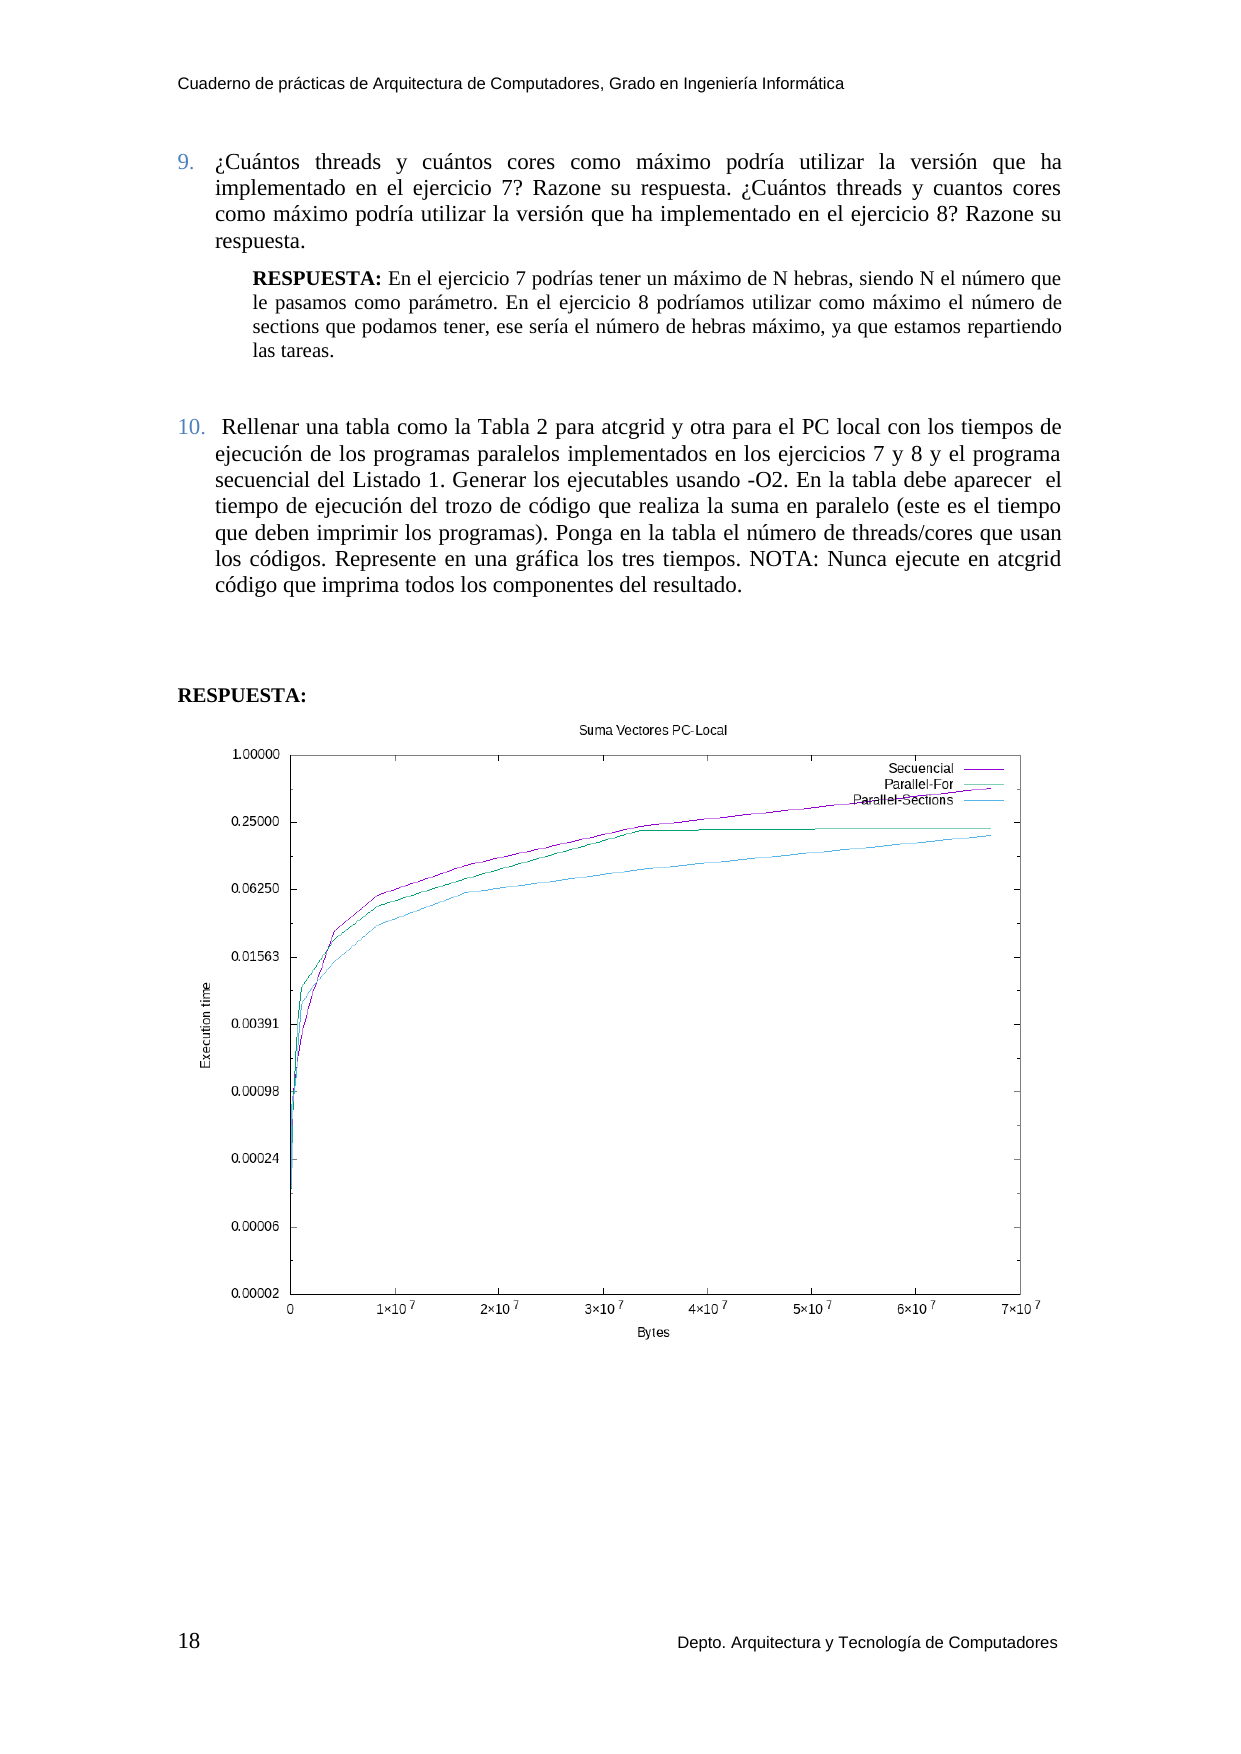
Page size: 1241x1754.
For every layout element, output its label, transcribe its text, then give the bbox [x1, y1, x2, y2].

text RESPUESTA: En el ejercicio 7 podrías tener un máximo de N hebras, siendo N el número que le pasamos como parámetro. En el ejercicio 8 podríamos utilizar como máximo el número de sections que podamos tener, ese sería el número de hebras máximo, ya que estamos repartiendo las tareas. [252, 266, 1063, 362]
picture [196, 707, 1045, 1344]
list ¿Cuántos threads y cuántos cores como máximo podría utilizar la versión que ha implementado en el ejercicio 7? Razone su respuesta. ¿Cuántos threads y cuantos cores como máximo podría utilizar la versión que ha implementado en el ejercicio 8? Razone su respuesta. [177, 148, 1063, 253]
text RESPUESTA: [177, 683, 1063, 707]
list Rellenar una tabla como la Tabla 2 para atcgrid y otra para el PC local con los tiempos de ejecución de los programas paralelos implementados en los ejercicios 7 y 8 y el programa secuencial del Listado 1. Generar los ejecutables usando -O2. En la tabla debe aparecer el tiempo de ejecución del trozo de código que realiza la suma en paralelo (este es el tiempo que deben imprimir los programas). Ponga en la tabla el número de threads/cores que usan los códigos. Represente en una gráfica los tres tiempos. NOTA: Nunca ejecute en atcgrid código que imprima todos los componentes del resultado. [177, 413, 1063, 598]
